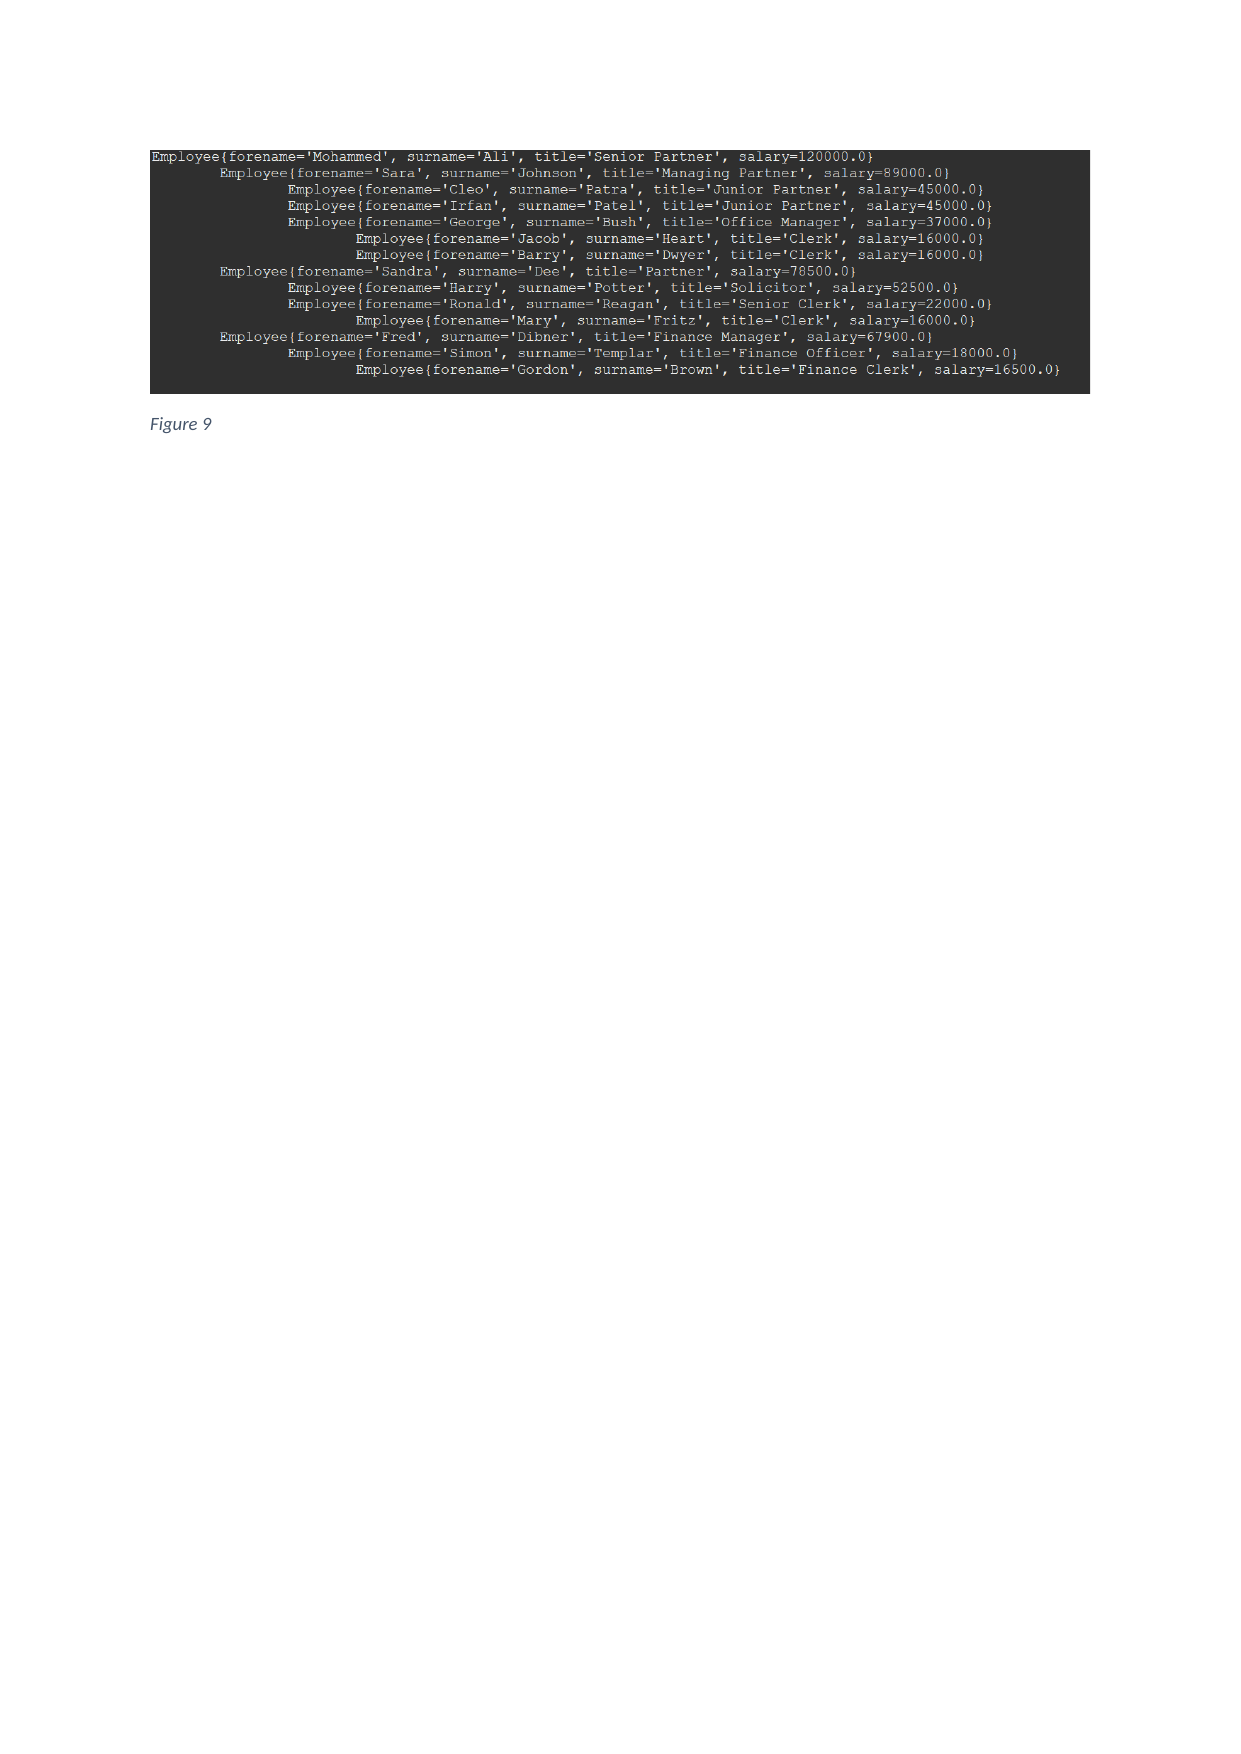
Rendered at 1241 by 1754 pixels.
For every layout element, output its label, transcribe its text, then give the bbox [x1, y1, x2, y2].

text Figure 9 [150, 412, 1090, 435]
